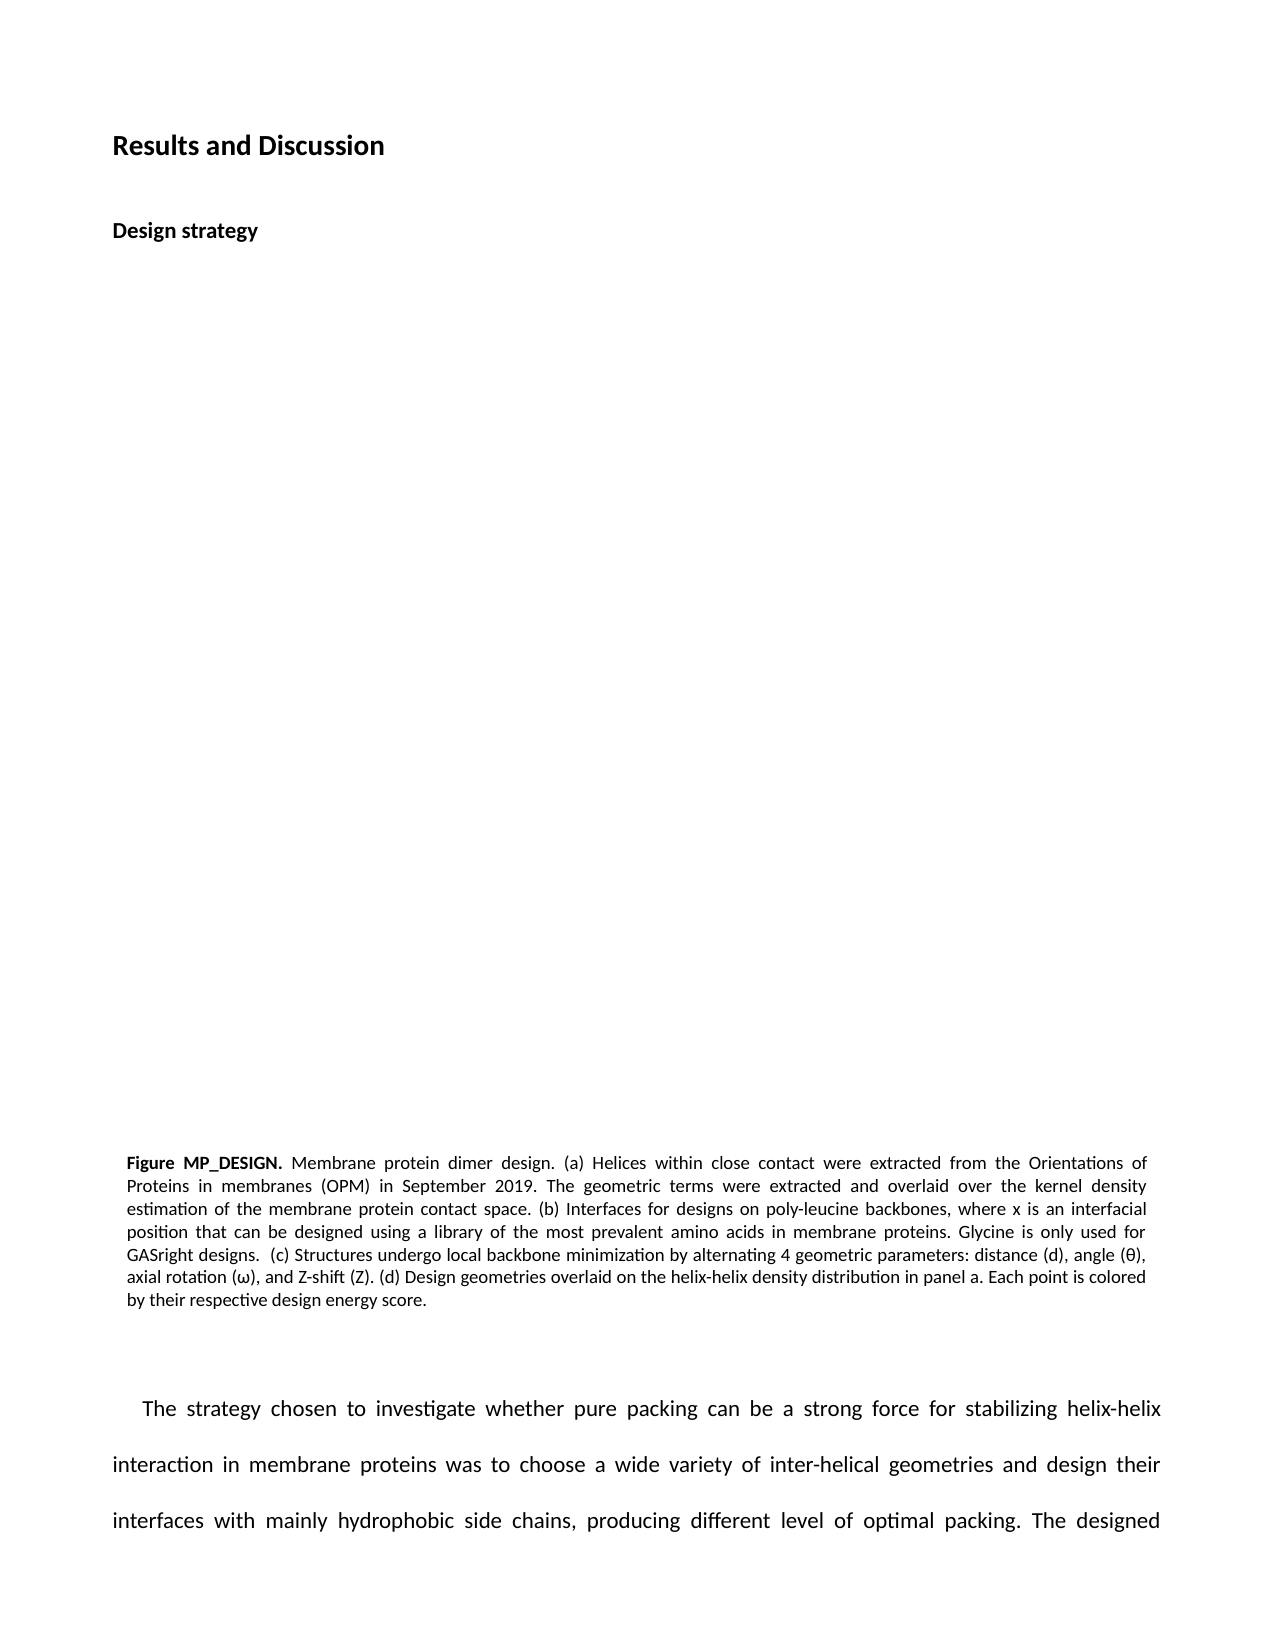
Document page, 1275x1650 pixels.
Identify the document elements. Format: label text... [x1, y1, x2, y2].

text Figure MP_DESIGN. Membrane protein dimer design. (a) Helices within close contact were extracted from the Orientations of Proteins in membranes (OPM) in September 2019. The geometric terms were extracted and overlaid over the kernel density estimation of the membrane protein contact space. (b) Interfaces for designs on poly-leucine backbones, where x is an interfacial position that can be designed using a library of the most prevalent amino acids in membrane proteins. Glycine is only used for GASright designs. (c) Structures undergo local backbone minimization by alternating 4 geometric parameters: distance (d), angle (θ), axial rotation (ω), and Z-shift (Z). (d) Design geometries overlaid on the helix-helix density distribution in panel a. Each point is colored by their respective design energy score. [127, 1151, 1148, 1311]
subtitle Results and Discussion [112, 127, 1162, 163]
subtitle Design strategy [112, 216, 1162, 244]
text The strategy chosen to investigate whether pure packing can be a strong force for stabilizing helix-helix interaction in membrane proteins was to choose a wide variety of inter-helical geometries and design their interfaces with mainly hydrophobic side chains, producing different level of optimal packing. The designed [112, 278, 1162, 1534]
